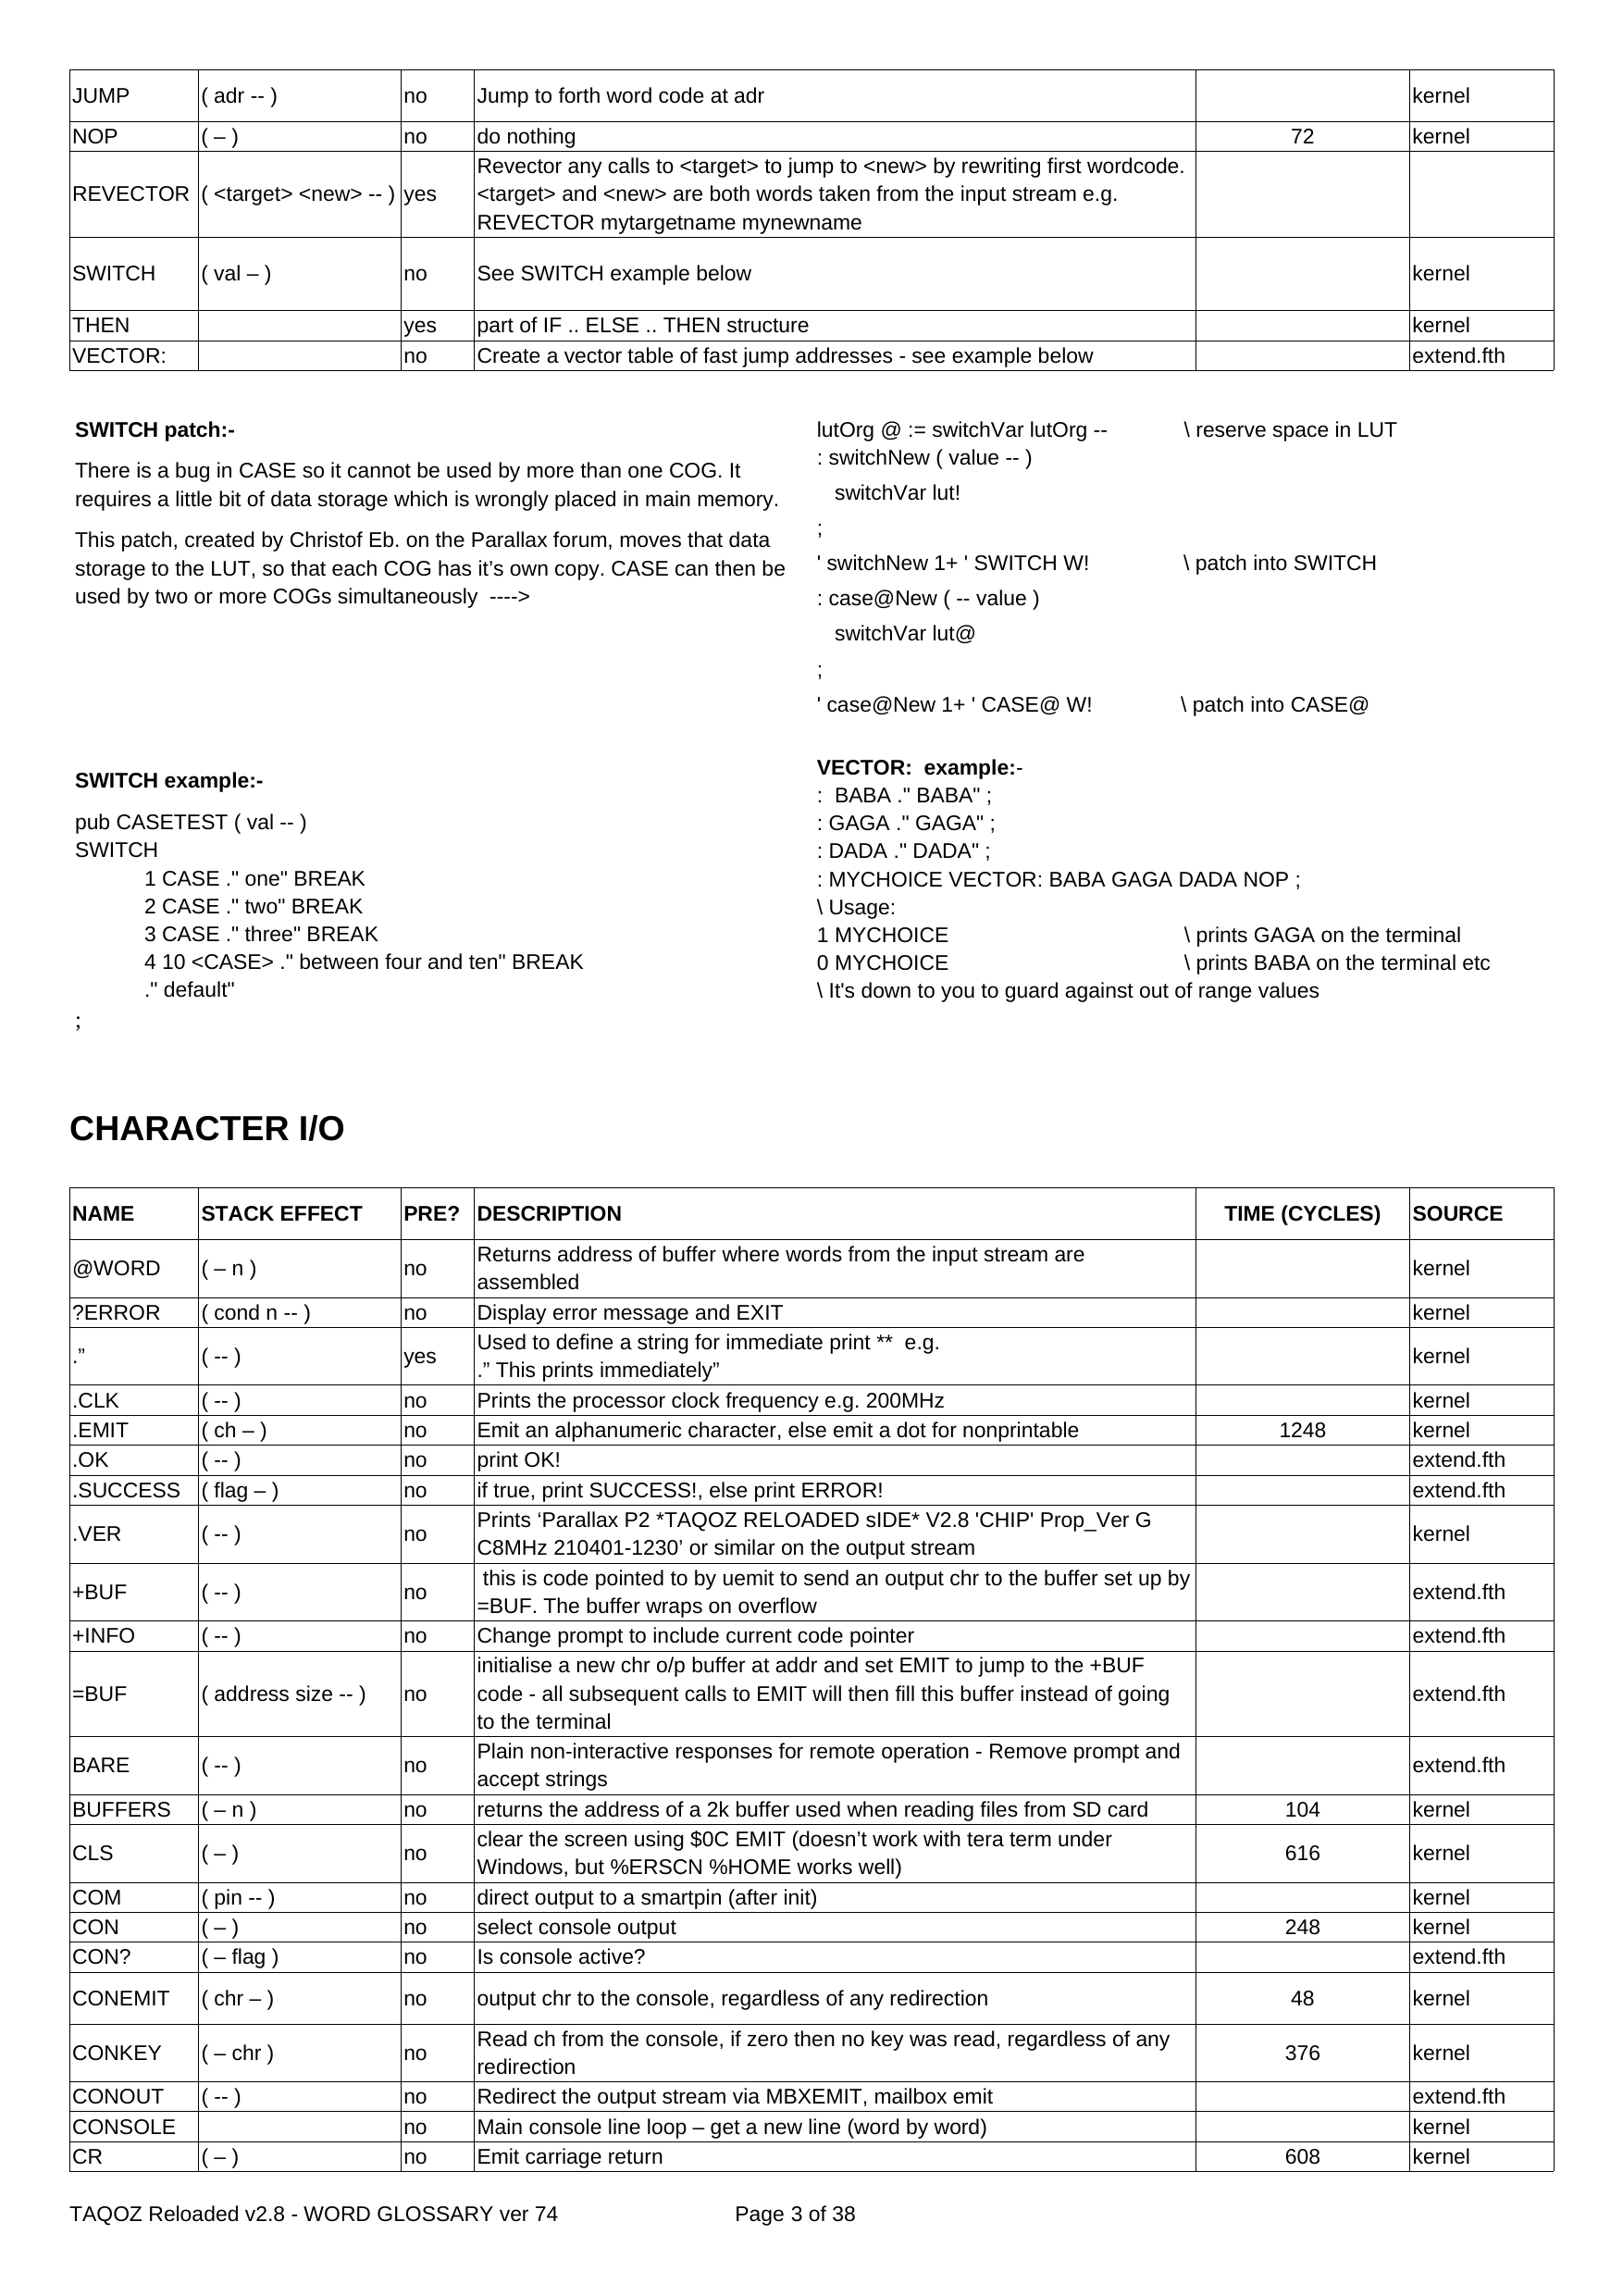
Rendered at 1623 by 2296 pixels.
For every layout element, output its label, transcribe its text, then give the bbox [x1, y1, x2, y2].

table_cell no [402, 1942, 474, 1972]
table_cell VECTOR: example:- : BABA ." BABA" ; : GAGA ." GAGA" ; : DADA ." DADA" ; : MYCHOICE VECTOR: BABA GAGA DADA NOP ; \ Usage: 1 MYCHOICE \ prints GAGA on the terminal 0 MYCHOICE \ prints BABA on the terminal etc \ It's down to you to guard against out of range values [812, 722, 1554, 1037]
table_cell extend.fth [1410, 341, 1554, 370]
table_cell ( -- ) [199, 1506, 401, 1562]
table_header NAME [70, 1188, 198, 1239]
table_cell [1196, 1298, 1409, 1327]
table_cell no [402, 1476, 474, 1505]
table_cell if true, print SUCCESS!, else print ERROR! [475, 1476, 1196, 1505]
table_cell 616 [1196, 1825, 1409, 1881]
table_cell no [402, 1913, 474, 1942]
table_cell 48 [1196, 1973, 1409, 2024]
table_cell no [402, 341, 474, 370]
table_cell print OK! [475, 1446, 1196, 1475]
table_cell kernel [1410, 1883, 1554, 1912]
table_header STACK EFFECT [199, 1188, 401, 1239]
table_cell Redirect the output stream via MBXEMIT, mailbox emit [475, 2082, 1196, 2111]
table_cell [199, 2112, 401, 2141]
table_cell [199, 341, 401, 370]
table_cell 1248 [1196, 1416, 1409, 1445]
table_cell Jump to forth word code at adr [475, 70, 1196, 121]
table_cell no [402, 2142, 474, 2171]
table_cell kernel [1410, 2112, 1554, 2141]
table_cell SWITCH [70, 238, 198, 310]
table_cell no [402, 1416, 474, 1445]
table_cell [1196, 238, 1409, 310]
table_header PRE? [402, 1188, 474, 1239]
table_cell ( val – ) [199, 238, 401, 310]
table_cell .OK [70, 1446, 198, 1475]
table_cell no [402, 2112, 474, 2141]
table_cell Prints ‘Parallax P2 *TAQOZ RELOADED sIDE* V2.8 'CHIP' Prop_Ver G C8MHz 210401-1230’ or similar on the output stream [475, 1506, 1196, 1562]
table_cell ( – ) [199, 1913, 401, 1942]
table_header DESCRIPTION [475, 1188, 1196, 1239]
table_cell extend.fth [1410, 1942, 1554, 1972]
table_cell kernel [1410, 1240, 1554, 1297]
table_cell extend.fth [1410, 1652, 1554, 1736]
table_cell kernel [1410, 1795, 1554, 1824]
table_cell CONEMIT [70, 1973, 198, 2024]
table_cell [1196, 1564, 1409, 1620]
table_cell ( flag – ) [199, 1476, 401, 1505]
table_cell THEN [70, 311, 198, 341]
table_cell ( ch – ) [199, 1416, 401, 1445]
table_cell See SWITCH example below [475, 238, 1196, 310]
table_cell [1196, 1621, 1409, 1650]
table_header TIME (CYCLES) [1196, 1188, 1409, 1239]
table_cell Main console line loop – get a new line (word by word) [475, 2112, 1196, 2141]
table_cell 376 [1196, 2025, 1409, 2081]
table_cell extend.fth [1410, 1621, 1554, 1650]
table_cell [1196, 1737, 1409, 1794]
table_cell CLS [70, 1825, 198, 1881]
table_cell no [402, 238, 474, 310]
table_cell JUMP [70, 70, 198, 121]
table_cell Emit an alphanumeric character, else emit a dot for nonprintable [475, 1416, 1196, 1445]
table_cell Returns address of buffer where words from the input stream are assembled [475, 1240, 1196, 1297]
table_cell ( – n ) [199, 1240, 401, 1297]
table_cell no [402, 1385, 474, 1415]
table_cell [1196, 341, 1409, 370]
table_cell no [402, 1506, 474, 1562]
table_cell [1196, 1385, 1409, 1415]
table_cell direct output to a smartpin (after init) [475, 1883, 1196, 1912]
table_cell extend.fth [1410, 1476, 1554, 1505]
table_cell no [402, 1621, 474, 1650]
table_cell 104 [1196, 1795, 1409, 1824]
table_cell Revector any calls to <target> to jump to <new> by rewriting first wordcode. <target> and <new> are both words taken from the input stream e.g. REVECTOR mytargetname mynewname [475, 152, 1196, 237]
table_cell [1410, 152, 1554, 237]
table_cell Change prompt to include current code pointer [475, 1621, 1196, 1650]
table_cell no [402, 1564, 474, 1620]
table_cell Create a vector table of fast jump addresses - see example below [475, 341, 1196, 370]
table_cell [1196, 1506, 1409, 1562]
table_cell no [402, 1883, 474, 1912]
table_cell select console output [475, 1913, 1196, 1942]
table_cell no [402, 1825, 474, 1881]
table_cell no [402, 1652, 474, 1736]
table_cell kernel [1410, 1416, 1554, 1445]
table_cell [1196, 1652, 1409, 1736]
table_cell +INFO [70, 1621, 198, 1650]
table_cell kernel [1410, 1385, 1554, 1415]
table_cell =BUF [70, 1652, 198, 1736]
table_cell kernel [1410, 238, 1554, 310]
table_cell NOP [70, 122, 198, 151]
table_cell output chr to the console, regardless of any redirection [475, 1973, 1196, 2024]
table_cell ( cond n -- ) [199, 1298, 401, 1327]
table_cell ( -- ) [199, 2082, 401, 2111]
table_cell VECTOR: [70, 341, 198, 370]
table_cell no [402, 2025, 474, 2081]
table_cell ( – ) [199, 2142, 401, 2171]
table_cell .CLK [70, 1385, 198, 1415]
table_cell this is code pointed to by uemit to send an output chr to the buffer set up by =BUF. The buffer wraps on overflow [475, 1564, 1196, 1620]
table_cell extend.fth [1410, 2082, 1554, 2111]
table_cell no [402, 1240, 474, 1297]
table_cell [1196, 2082, 1409, 2111]
table_cell ( – chr ) [199, 2025, 401, 2081]
table_cell 248 [1196, 1913, 1409, 1942]
table_cell CR [70, 2142, 198, 2171]
table_cell ( -- ) [199, 1328, 401, 1384]
table_cell yes [402, 311, 474, 341]
table_cell .VER [70, 1506, 198, 1562]
table_cell +BUF [70, 1564, 198, 1620]
table_cell no [402, 1298, 474, 1327]
table_cell [1196, 2112, 1409, 2141]
table_cell returns the address of a 2k buffer used when reading files from SD card [475, 1795, 1196, 1824]
table_cell [1196, 1240, 1409, 1297]
table_cell [1196, 152, 1409, 237]
table_cell Prints the processor clock frequency e.g. 200MHz [475, 1385, 1196, 1415]
table_cell ( -- ) [199, 1564, 401, 1620]
table_cell ( -- ) [199, 1737, 401, 1794]
table_cell [199, 311, 401, 341]
table_cell ?ERROR [70, 1298, 198, 1327]
table_cell no [402, 122, 474, 151]
table_cell [1196, 311, 1409, 341]
table_cell kernel [1410, 1825, 1554, 1881]
table_cell no [402, 1795, 474, 1824]
table_cell .” [70, 1328, 198, 1384]
table_cell [1196, 1942, 1409, 1972]
table_cell SWITCH example:- pub CASETEST ( val -- ) SWITCH 1 CASE ." one" BREAK 2 CASE ." two" BREAK 3 CASE ." three" BREAK 4 10 <CASE> ." between four and ten" BREAK ." default" ; [69, 722, 812, 1037]
table_cell BARE [70, 1737, 198, 1794]
table_cell @WORD [70, 1240, 198, 1297]
table_cell no [402, 1737, 474, 1794]
table_cell [1196, 70, 1409, 121]
table_cell extend.fth [1410, 1564, 1554, 1620]
table_cell ( <target> <new> -- ) [199, 152, 401, 237]
table_cell kernel [1410, 70, 1554, 121]
table_cell clear the screen using $0C EMIT (doesn’t work with tera term under Windows, but %ERSCN %HOME works well) [475, 1825, 1196, 1881]
table_header lutOrg @ := switchVar lutOrg -- \ reserve space in LUT : switchNew ( value -- ) switchVar lut! ; ' switchNew 1+ ' SWITCH W! \ patch into SWITCH : case@New ( -- value ) switchVar lut@ ; ' case@New 1+ ' CASE@ W! \ patch into CASE@ [812, 412, 1554, 722]
table_cell yes [402, 152, 474, 237]
table_cell REVECTOR [70, 152, 198, 237]
table_cell Is console active? [475, 1942, 1196, 1972]
table_cell .EMIT [70, 1416, 198, 1445]
table_cell ( pin -- ) [199, 1883, 401, 1912]
table_cell CON [70, 1913, 198, 1942]
table_cell ( -- ) [199, 1385, 401, 1415]
table_cell kernel [1410, 1973, 1554, 2024]
table_cell Emit carriage return [475, 2142, 1196, 2171]
table_cell ( -- ) [199, 1621, 401, 1650]
table_cell ( – n ) [199, 1795, 401, 1824]
table_cell Read ch from the console, if zero then no key was read, regardless of any redirection [475, 2025, 1196, 2081]
table_cell COM [70, 1883, 198, 1912]
table_cell ( -- ) [199, 1446, 401, 1475]
table_cell 72 [1196, 122, 1409, 151]
table_cell extend.fth [1410, 1446, 1554, 1475]
table_cell ( – ) [199, 122, 401, 151]
table_cell ( address size -- ) [199, 1652, 401, 1736]
table_cell kernel [1410, 1913, 1554, 1942]
table_cell ( – flag ) [199, 1942, 401, 1972]
table_cell kernel [1410, 1298, 1554, 1327]
table_cell do nothing [475, 122, 1196, 151]
table_cell no [402, 70, 474, 121]
table_cell [1196, 1883, 1409, 1912]
table_cell Plain non-interactive responses for remote operation - Remove prompt and accept strings [475, 1737, 1196, 1794]
table_cell kernel [1410, 311, 1554, 341]
table_cell part of IF .. ELSE .. THEN structure [475, 311, 1196, 341]
table_cell 608 [1196, 2142, 1409, 2171]
table_cell CON? [70, 1942, 198, 1972]
table_cell kernel [1410, 1506, 1554, 1562]
table_cell .SUCCESS [70, 1476, 198, 1505]
table_cell no [402, 1446, 474, 1475]
table_cell CONOUT [70, 2082, 198, 2111]
table_cell extend.fth [1410, 1737, 1554, 1794]
table_cell CONSOLE [70, 2112, 198, 2141]
table_cell Used to define a string for immediate print ** e.g. .” This prints immediately” [475, 1328, 1196, 1384]
table_cell [1196, 1328, 1409, 1384]
table_cell no [402, 2082, 474, 2111]
subtitle CHARACTER I/O [69, 1108, 1554, 1148]
table_cell ( chr – ) [199, 1973, 401, 2024]
table_cell no [402, 1973, 474, 2024]
table_cell kernel [1410, 122, 1554, 151]
table_cell kernel [1410, 2025, 1554, 2081]
table_cell [1196, 1446, 1409, 1475]
table_cell initialise a new chr o/p buffer at addr and set EMIT to jump to the +BUF code - all subsequent calls to EMIT will then fill this buffer instead of going to the terminal [475, 1652, 1196, 1736]
table_header SOURCE [1410, 1188, 1554, 1239]
table_cell Display error message and EXIT [475, 1298, 1196, 1327]
table_cell kernel [1410, 2142, 1554, 2171]
table_cell [1196, 1476, 1409, 1505]
table_cell kernel [1410, 1328, 1554, 1384]
table_cell BUFFERS [70, 1795, 198, 1824]
table_cell ( – ) [199, 1825, 401, 1881]
table_cell ( adr -- ) [199, 70, 401, 121]
table_cell CONKEY [70, 2025, 198, 2081]
table_cell yes [402, 1328, 474, 1384]
table_header SWITCH patch:- There is a bug in CASE so it cannot be used by more than one COG. It requires a little bit of data storage which is wrongly placed in main memory. This patch, created by Christof Eb. on the Parallax forum, moves that data storage to the LUT, so that each COG has it’s own copy. CASE can then be used by two or more COGs simultaneously ----> [69, 412, 812, 722]
